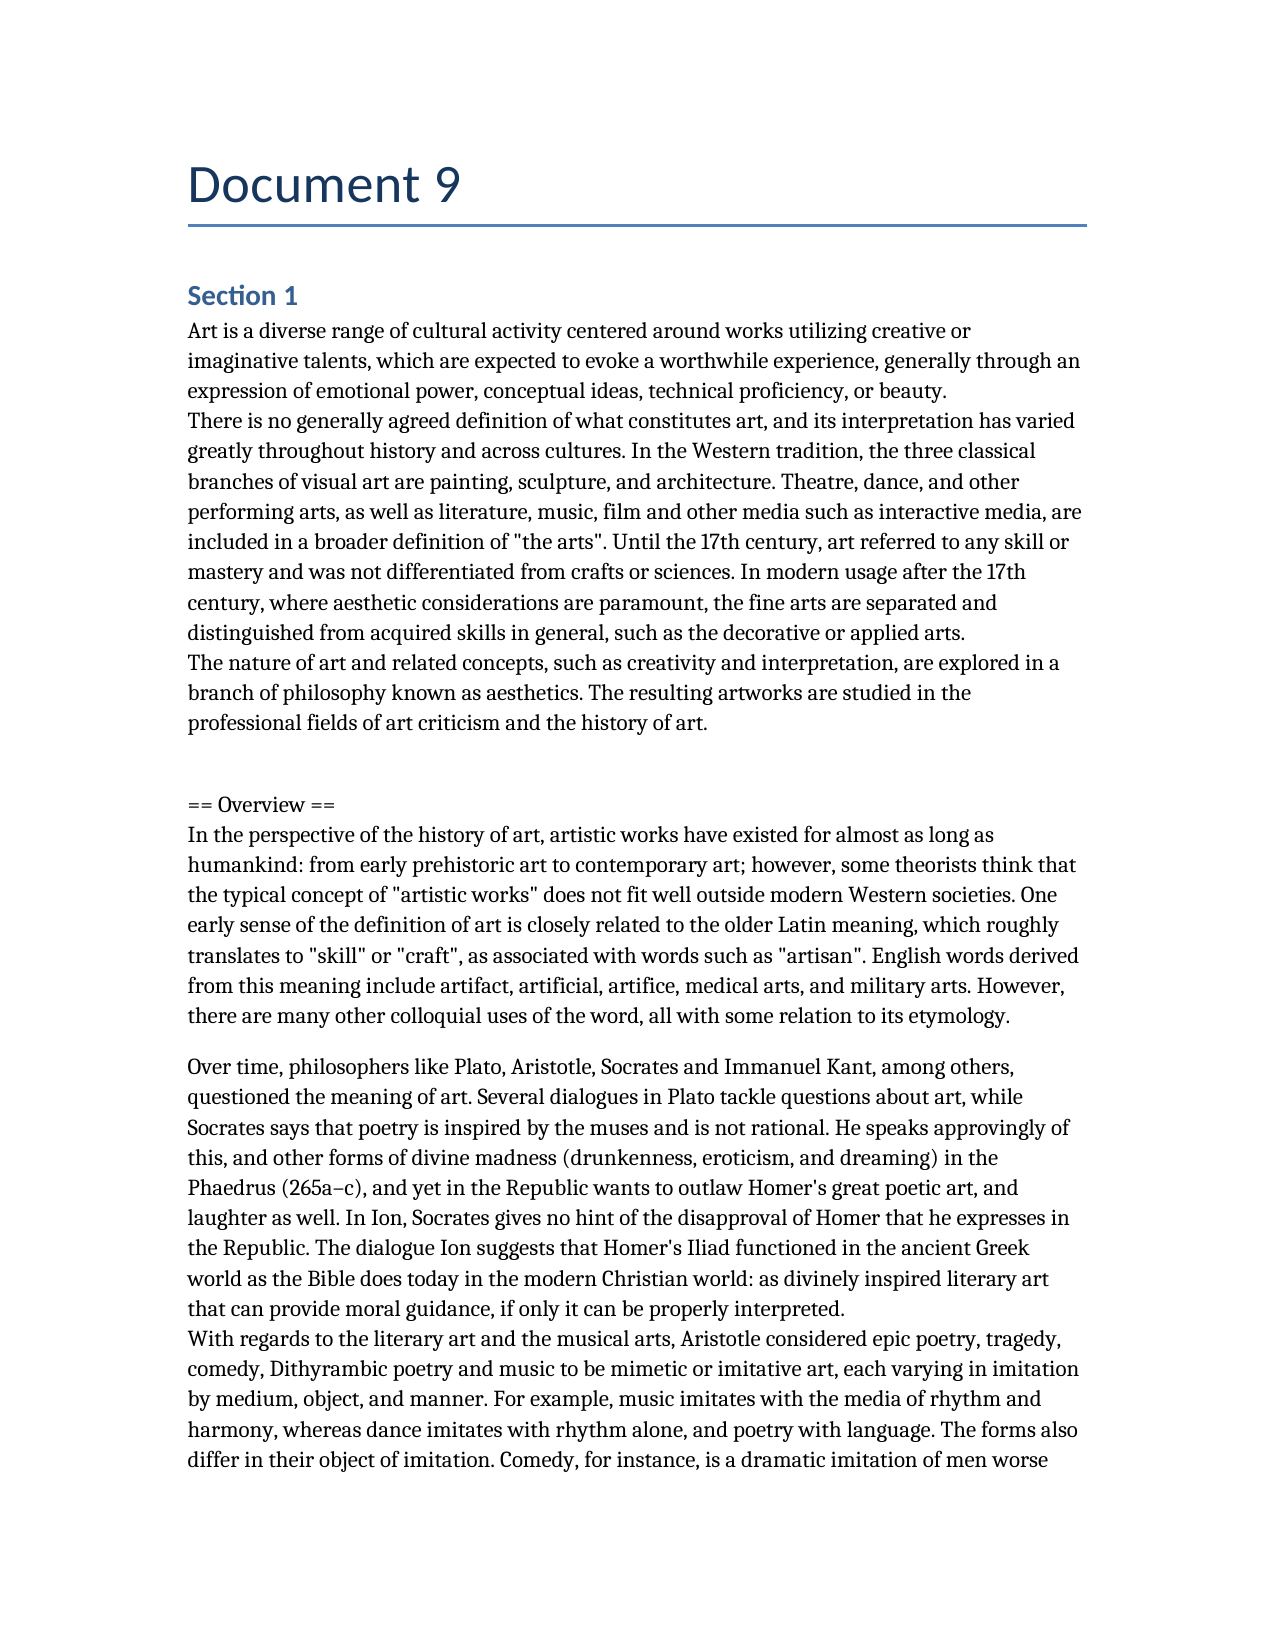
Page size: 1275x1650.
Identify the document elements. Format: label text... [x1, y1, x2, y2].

text Art is a diverse range of cultural activity centered around works utilizing creative or imaginative talents, which are expected to evoke a worthwhile experience, generally through an expression of emotional power, conceptual ideas, technical proficiency, or beauty. There is no generally agreed definition of what constitutes art, and its interpretation has varied greatly throughout history and across cultures. In the Western tradition, the three classical branches of visual art are painting, sculpture, and architecture. Theatre, dance, and other performing arts, as well as literature, music, film and other media such as interactive media, are included in a broader definition of "the arts". Until the 17th century, art referred to any skill or mastery and was not differentiated from crafts or sciences. In modern usage after the 17th century, where aesthetic considerations are paramount, the fine arts are separated and distinguished from acquired skills in general, such as the decorative or applied arts. The nature of art and related concepts, such as creativity and interpretation, are explored in a branch of philosophy known as aesthetics. The resulting artworks are studied in the professional fields of art criticism and the history of art. [187, 317, 1087, 737]
subtitle Section 1 [187, 277, 1087, 312]
text == Overview == In the perspective of the history of art, artistic works have existed for almost as long as humankind: from early prehistoric art to contemporary art; however, some theorists think that the typical concept of "artistic works" does not fit well outside modern Western societies. One early sense of the definition of art is closely related to the older Latin meaning, which roughly translates to "skill" or "craft", as associated with words such as "artisan". English words derived from this meaning include artifact, artificial, artifice, medical arts, and military arts. However, there are many other colloquial uses of the word, all with some relation to its etymology. [187, 761, 1087, 1029]
title Document 9 [187, 150, 1087, 227]
text Over time, philosophers like Plato, Aristotle, Socrates and Immanuel Kant, among others, questioned the meaning of art. Several dialogues in Plato tackle questions about art, while Socrates says that poetry is inspired by the muses and is not rational. He speaks approvingly of this, and other forms of divine madness (drunkenness, eroticism, and dreaming) in the Phaedrus (265a–c), and yet in the Republic wants to outlaw Homer's great poetic art, and laughter as well. In Ion, Socrates gives no hint of the disapproval of Homer that he expresses in the Republic. The dialogue Ion suggests that Homer's Iliad functioned in the ancient Greek world as the Bible does today in the modern Christian world: as divinely inspired literary art that can provide moral guidance, if only it can be properly interpreted. With regards to the literary art and the musical arts, Aristotle considered epic poetry, tragedy, comedy, Dithyrambic poetry and music to be mimetic or imitative art, each varying in imitation by medium, object, and manner. For example, music imitates with the media of rhythm and harmony, whereas dance imitates with rhythm alone, and poetry with language. The forms also differ in their object of imitation. Comedy, for instance, is a dramatic imitation of men worse [187, 1054, 1087, 1473]
